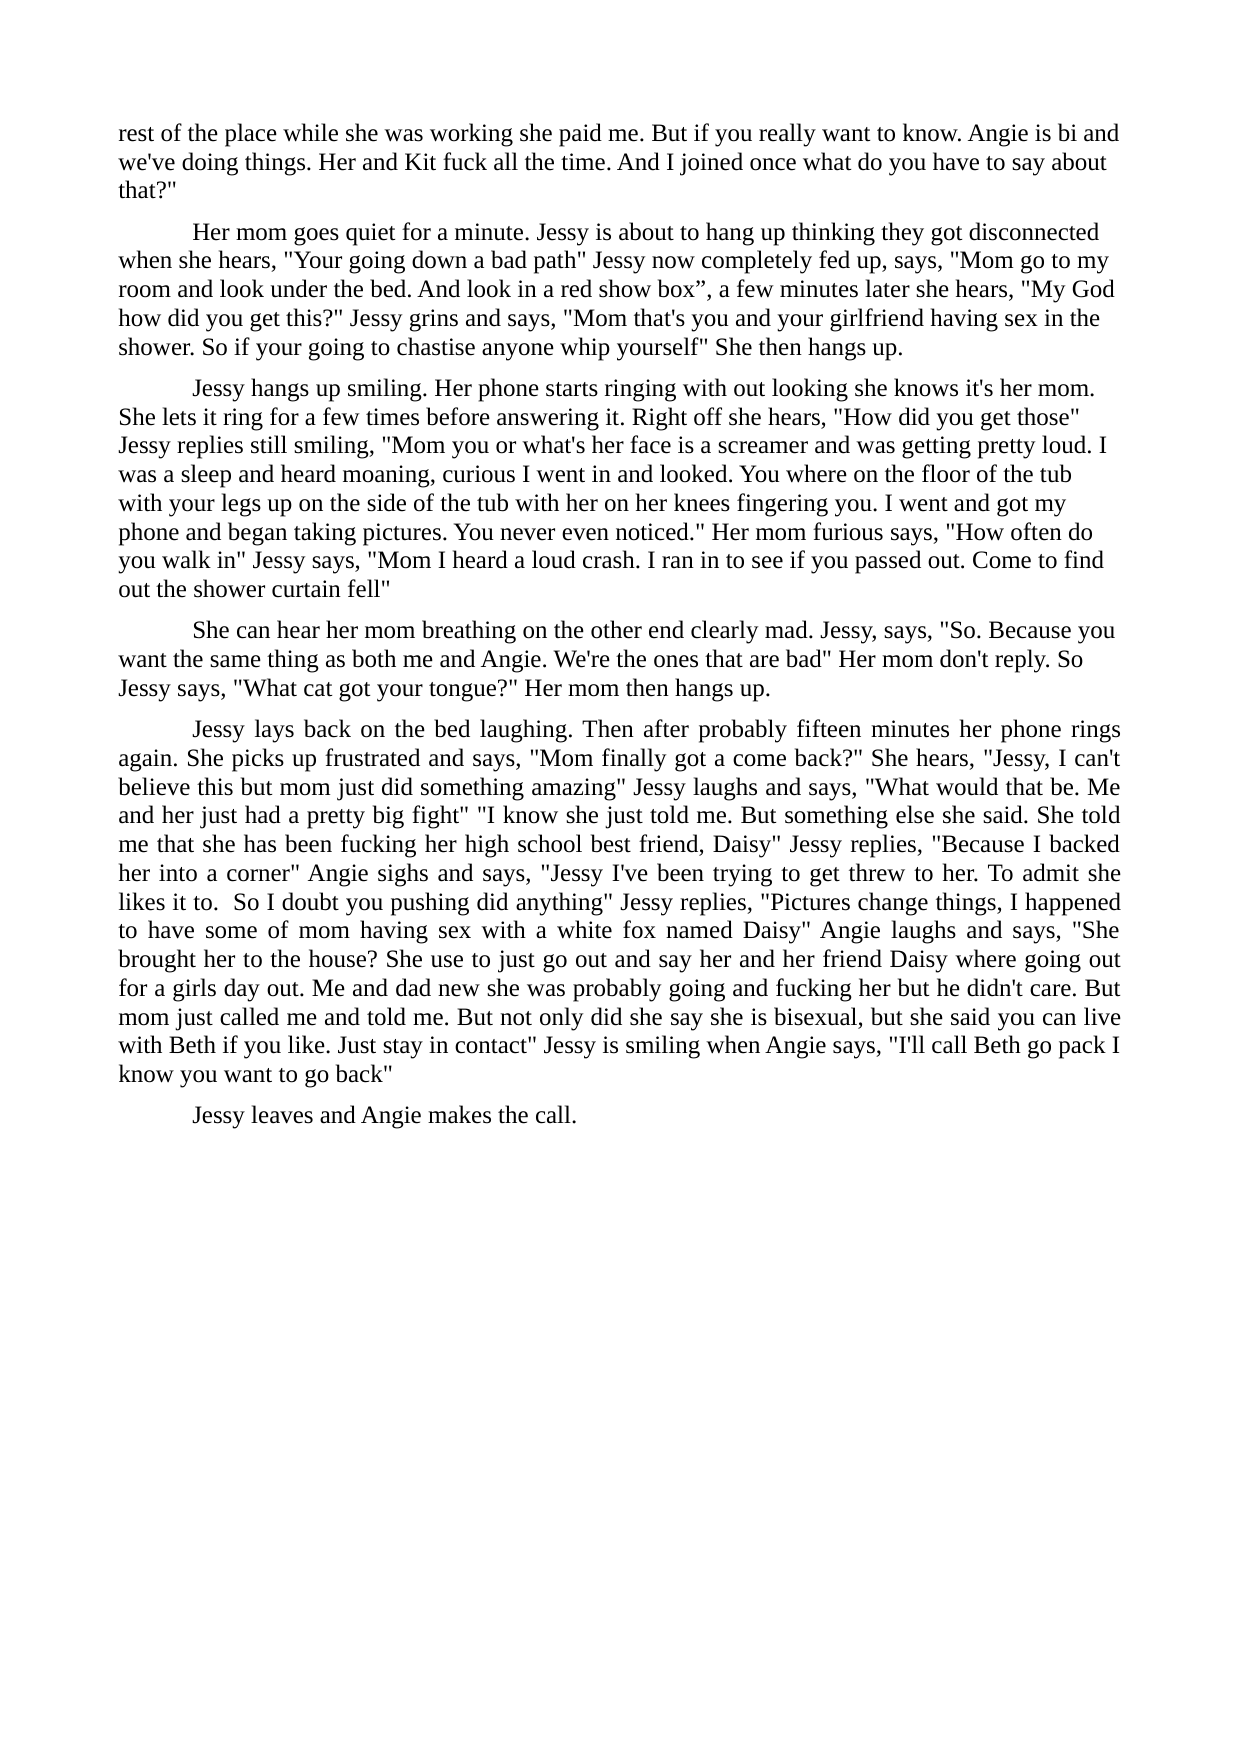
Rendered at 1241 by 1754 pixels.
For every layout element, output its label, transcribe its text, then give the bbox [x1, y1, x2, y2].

text She can hear her mom breathing on the other end clearly mad. Jessy, says, "So. Because you want the same thing as both me and Angie. We're the ones that are bad" Her mom don't reply. So Jessy says, "What cat got your tongue?" Her mom then hangs up. [118, 616, 1122, 702]
text rest of the place while she was working she paid me. But if you really want to know. Angie is bi and we've doing things. Her and Kit fuck all the time. And I joined once what do you have to say about that?" [118, 118, 1122, 204]
text Jessy hangs up smiling. Her phone starts ringing with out looking she knows it's her mom. She lets it ring for a few times before answering it. Right off she hears, "How did you get those" Jessy replies still smiling, "Mom you or what's her face is a screamer and was getting pretty loud. I was a sleep and heard moaning, curious I went in and looked. You where on the floor of the tub with your legs up on the side of the tub with her on her knees fingering you. I went and got my phone and began taking pictures. You never even noticed." Her mom furious says, "How often do you walk in" Jessy says, "Mom I heard a loud crash. I ran in to see if you passed out. Come to find out the shower curtain fell" [118, 373, 1122, 603]
text Jessy leaves and Angie makes the call. [118, 1101, 1122, 1129]
text Jessy lays back on the bed laughing. Then after probably fifteen minutes her phone rings again. She picks up frustrated and says, "Mom finally got a come back?" She hears, "Jessy, I can't believe this but mom just did something amazing" Jessy laughs and says, "What would that be. Me and her just had a pretty big fight" "I know she just told me. But something else she said. She told me that she has been fucking her high school best friend, Daisy" Jessy replies, "Because I backed her into a corner" Angie sighs and says, "Jessy I've been trying to get threw to her. To admit she likes it to. So I doubt you pushing did anything" Jessy replies, "Pictures change things, I happened to have some of mom having sex with a white fox named Daisy" Angie laughs and says, "She brought her to the house? She use to just go out and say her and her friend Daisy where going out for a girls day out. Me and dad new she was probably going and fucking her but he didn't care. But mom just called me and told me. But not only did she say she is bisexual, but she said you can live with Beth if you like. Just stay in contact" Jessy is smiling when Angie says, "I'll call Beth go pack I know you want to go back" [118, 714, 1122, 1088]
text Her mom goes quiet for a minute. Jessy is about to hang up thinking they got disconnected when she hears, "Your going down a bad path" Jessy now completely fed up, says, "Mom go to my room and look under the bed. And look in a red show box”, a few minutes later she hears, "My God how did you get this?" Jessy grins and says, "Mom that's you and your girlfriend having sex in the shower. So if your going to chastise anyone whip yourself" She then hangs up. [118, 217, 1122, 361]
